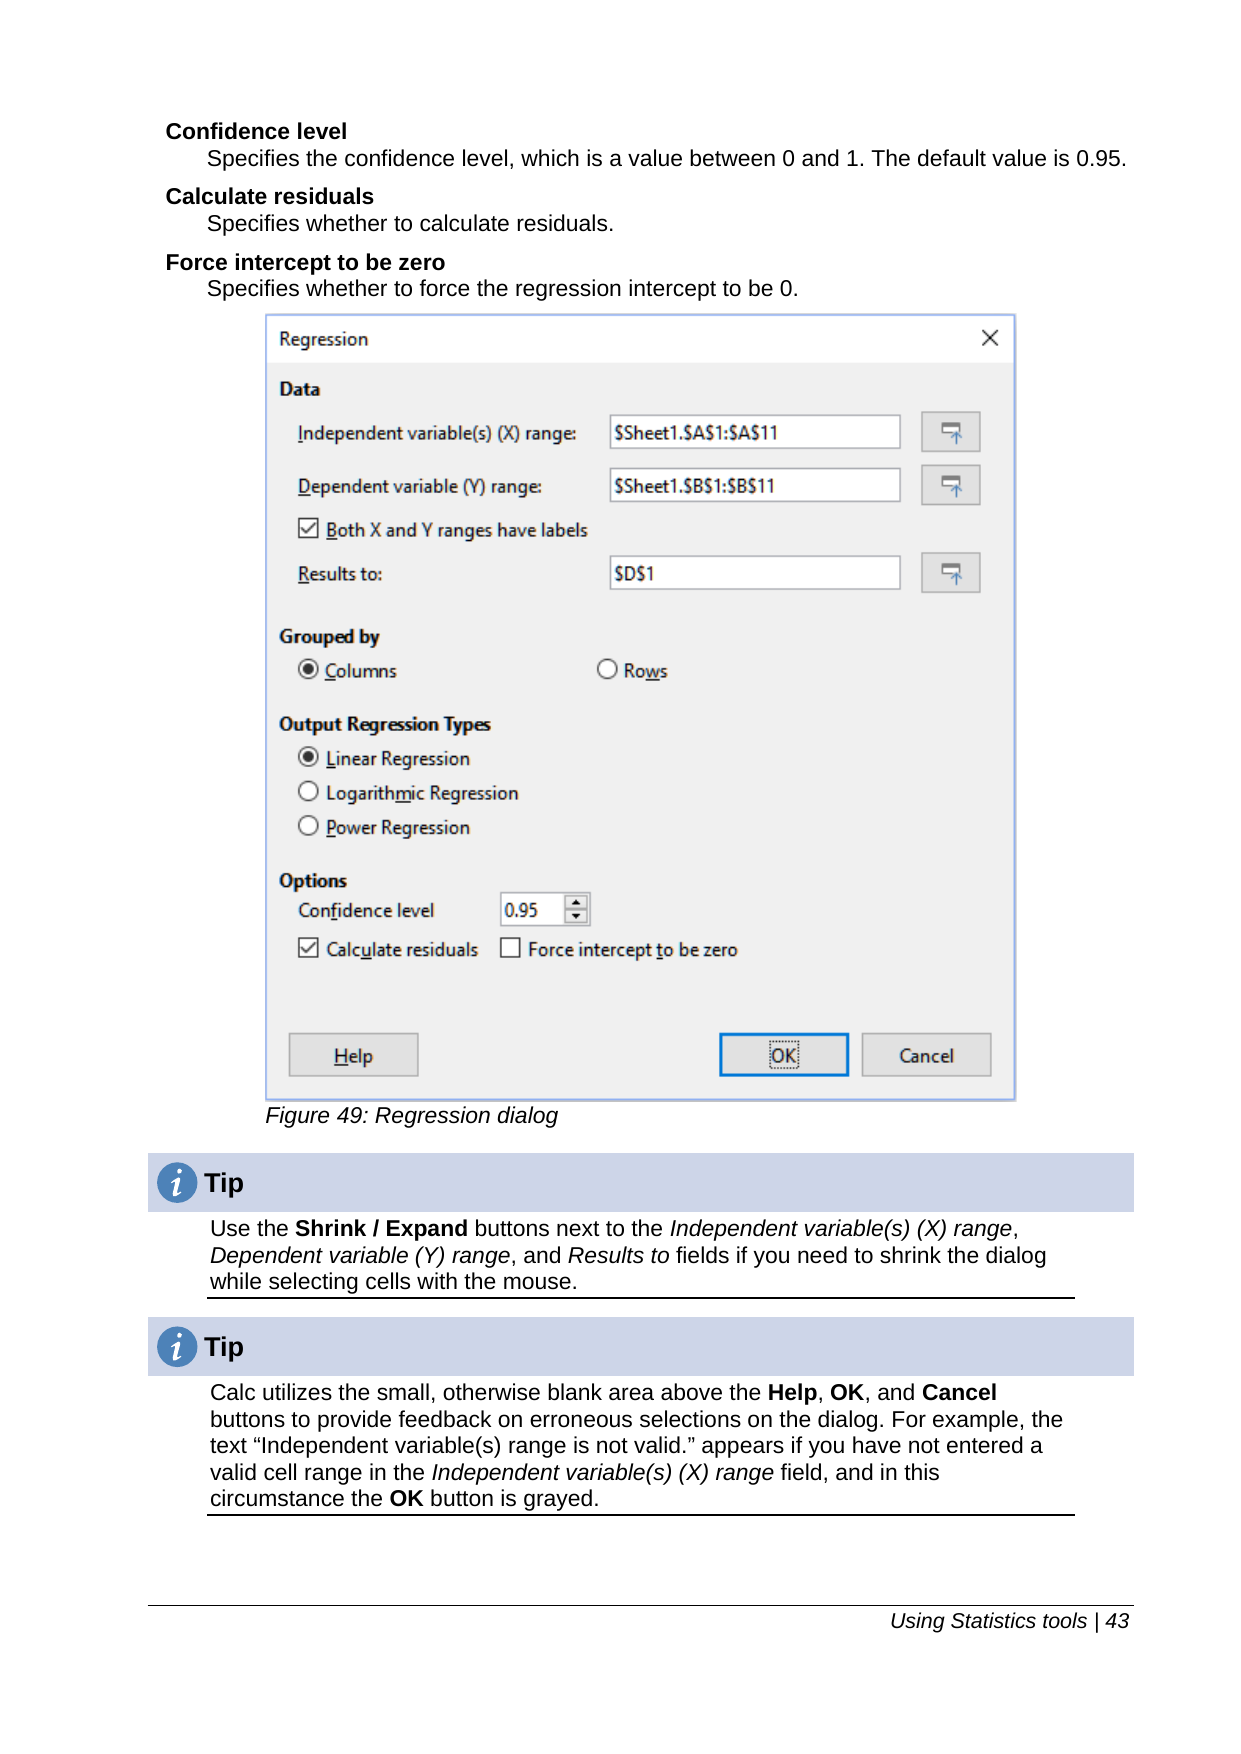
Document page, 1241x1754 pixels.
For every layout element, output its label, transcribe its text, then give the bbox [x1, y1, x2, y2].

text Confidence level [165, 118, 1134, 144]
text Figure 49: Regression dialog [265, 1102, 1016, 1128]
picture [265, 313, 1017, 1102]
text Specifies whether to calculate residuals. [207, 210, 1134, 236]
text Use the Shrink / Expand buttons next to the Independent variable(s) (X) range, Dependent variable (Y) range, and Results to fields if you need to shrink the dialog while selecting cells with the mouse. [207, 1212, 1075, 1297]
text Specifies whether to force the regression intercept to be 0. [207, 275, 1134, 301]
text Calc utilizes the small, otherwise blank area above the Help, OK, and Cancel buttons to provide feedback on erroneous selections on the dialog. For example, the text “Independent variable(s) range is not valid.” appears if you have not entered a valid cell range in the Independent variable(s) (X) range field, and in this circumstance the OK button is grayed. [207, 1376, 1075, 1514]
text Force intercept to be zero [165, 248, 1134, 275]
subtitle Tip [148, 1317, 1134, 1376]
subtitle Tip [148, 1153, 1134, 1212]
text Calculate residuals [165, 183, 1134, 210]
text Specifies the confidence level, which is a value between 0 and 1. The default value is 0.95. [207, 144, 1134, 171]
